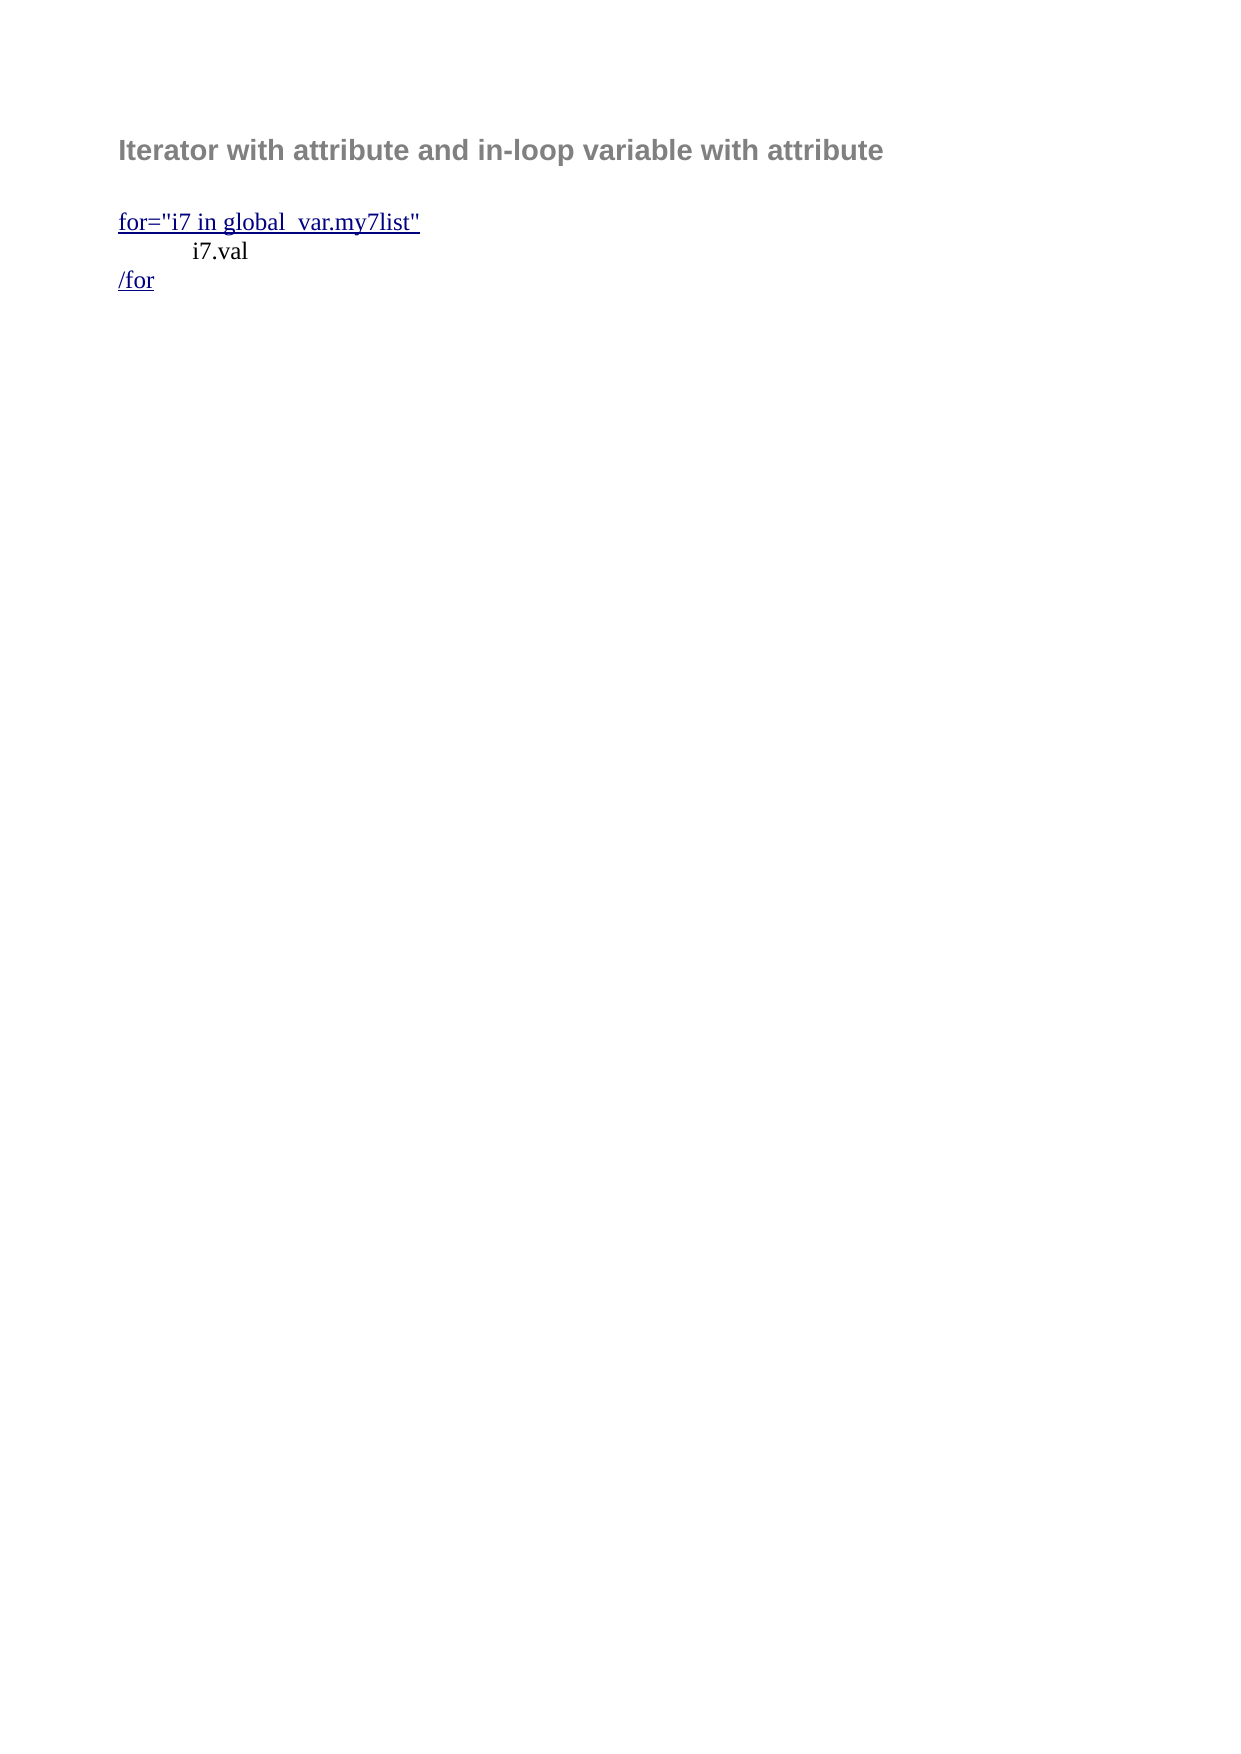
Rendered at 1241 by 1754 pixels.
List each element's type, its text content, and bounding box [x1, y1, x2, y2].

subtitle Iterator with attribute and in-loop variable with attribute [118, 133, 1122, 166]
text i7.val [118, 236, 1122, 265]
text for="i7 in global_var.my7list" [118, 207, 1122, 236]
text /for [118, 265, 1122, 294]
